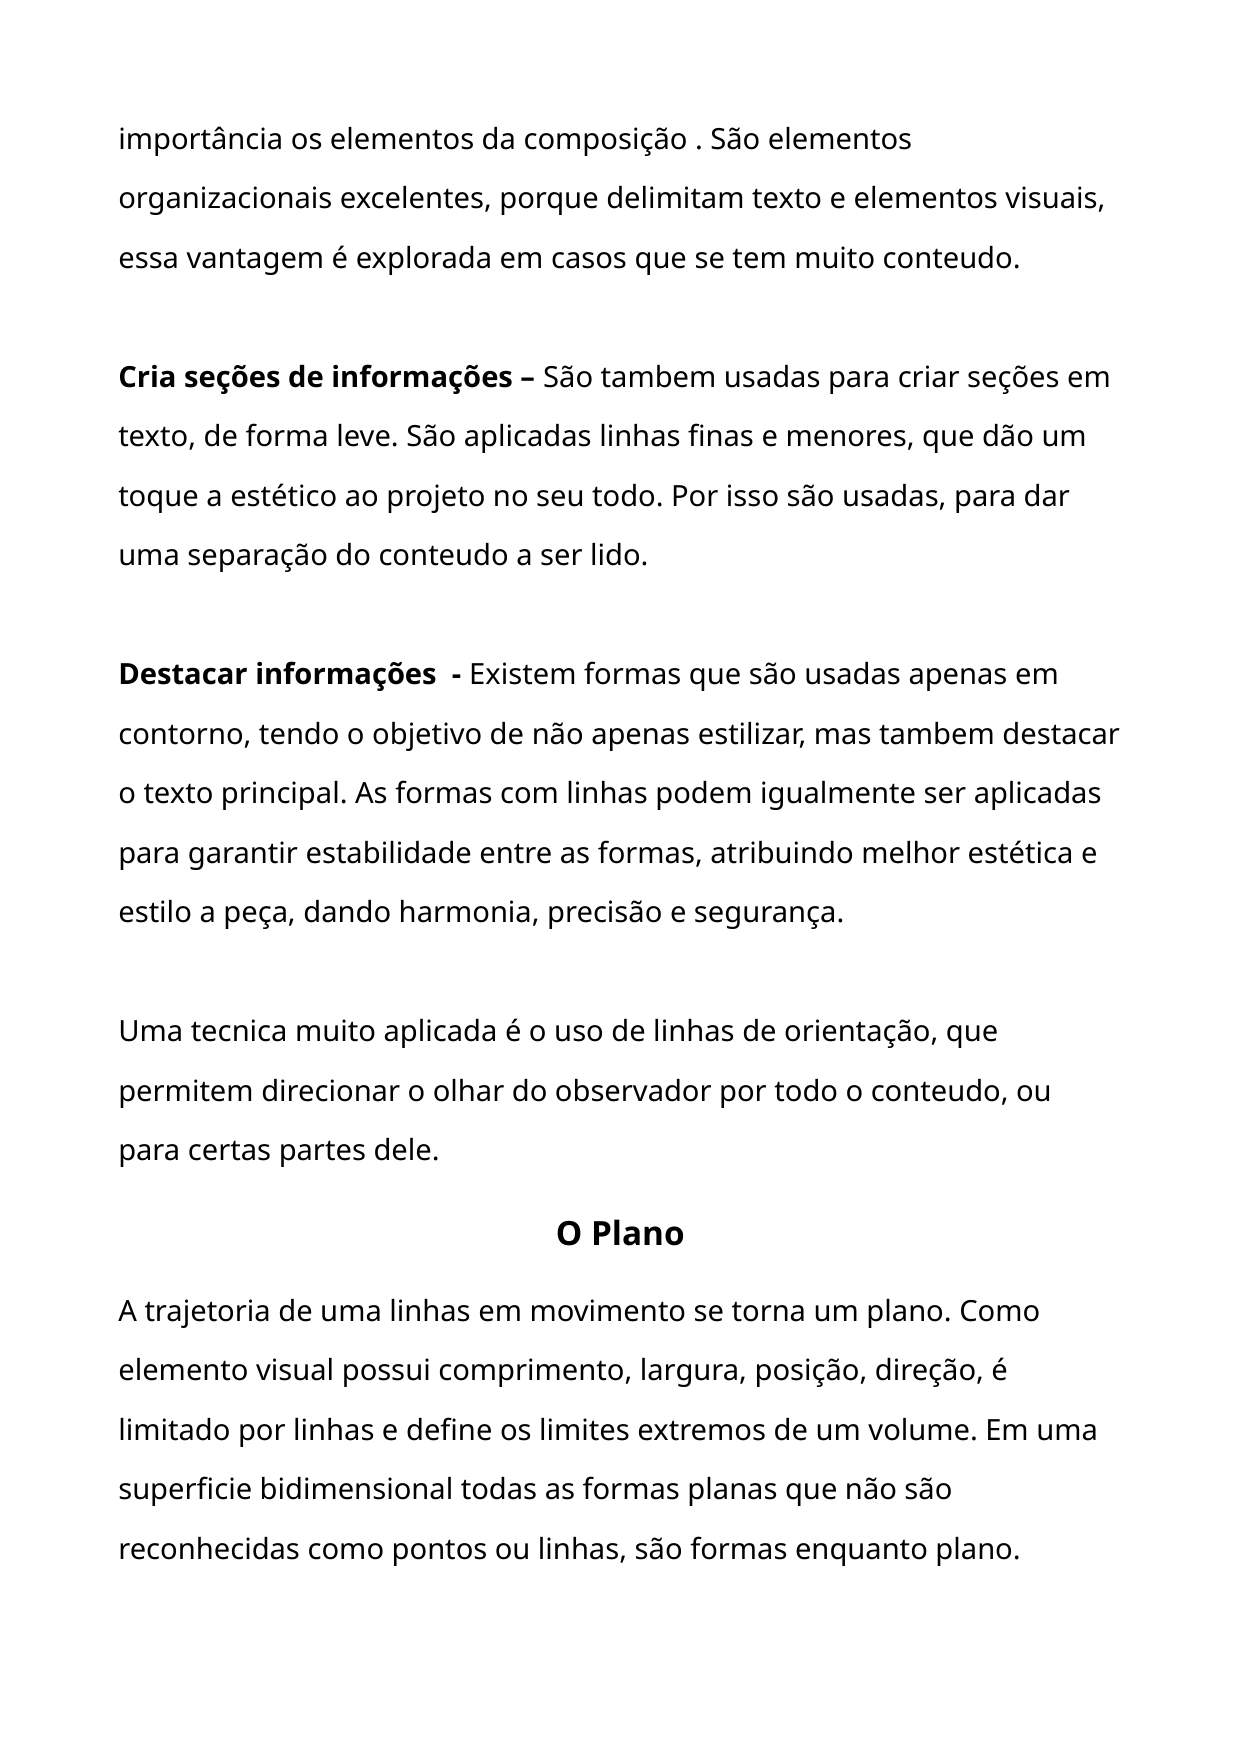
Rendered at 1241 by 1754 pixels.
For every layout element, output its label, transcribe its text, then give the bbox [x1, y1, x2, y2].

subtitle O Plano [118, 1209, 1122, 1255]
text Cria seções de informações – São tambem usadas para criar seções em texto, de forma leve. São aplicadas linhas finas e menores, que dão um toque a estético ao projeto no seu todo. Por isso são usadas, para dar uma separação do conteudo a ser lido. [118, 356, 1122, 574]
text Uma tecnica muito aplicada é o uso de linhas de orientação, que permitem direcionar o olhar do observador por todo o conteudo, ou para certas partes dele. [118, 1010, 1122, 1169]
text A trajetoria de uma linhas em movimento se torna um plano. Como elemento visual possui comprimento, largura, posição, direção, é limitado por linhas e define os limites extremos de um volume. Em uma superficie bidimensional todas as formas planas que não são reconhecidas como pontos ou linhas, são formas enquanto plano. [118, 1290, 1122, 1568]
text Destacar informações - Existem formas que são usadas apenas em contorno, tendo o objetivo de não apenas estilizar, mas tambem destacar o texto principal. As formas com linhas podem igualmente ser aplicadas para garantir estabilidade entre as formas, atribuindo melhor estética e estilo a peça, dando harmonia, precisão e segurança. [118, 653, 1122, 931]
text importância os elementos da composição . São elementos organizacionais excelentes, porque delimitam texto e elementos visuais, essa vantagem é explorada em casos que se tem muito conteudo. [118, 118, 1122, 277]
